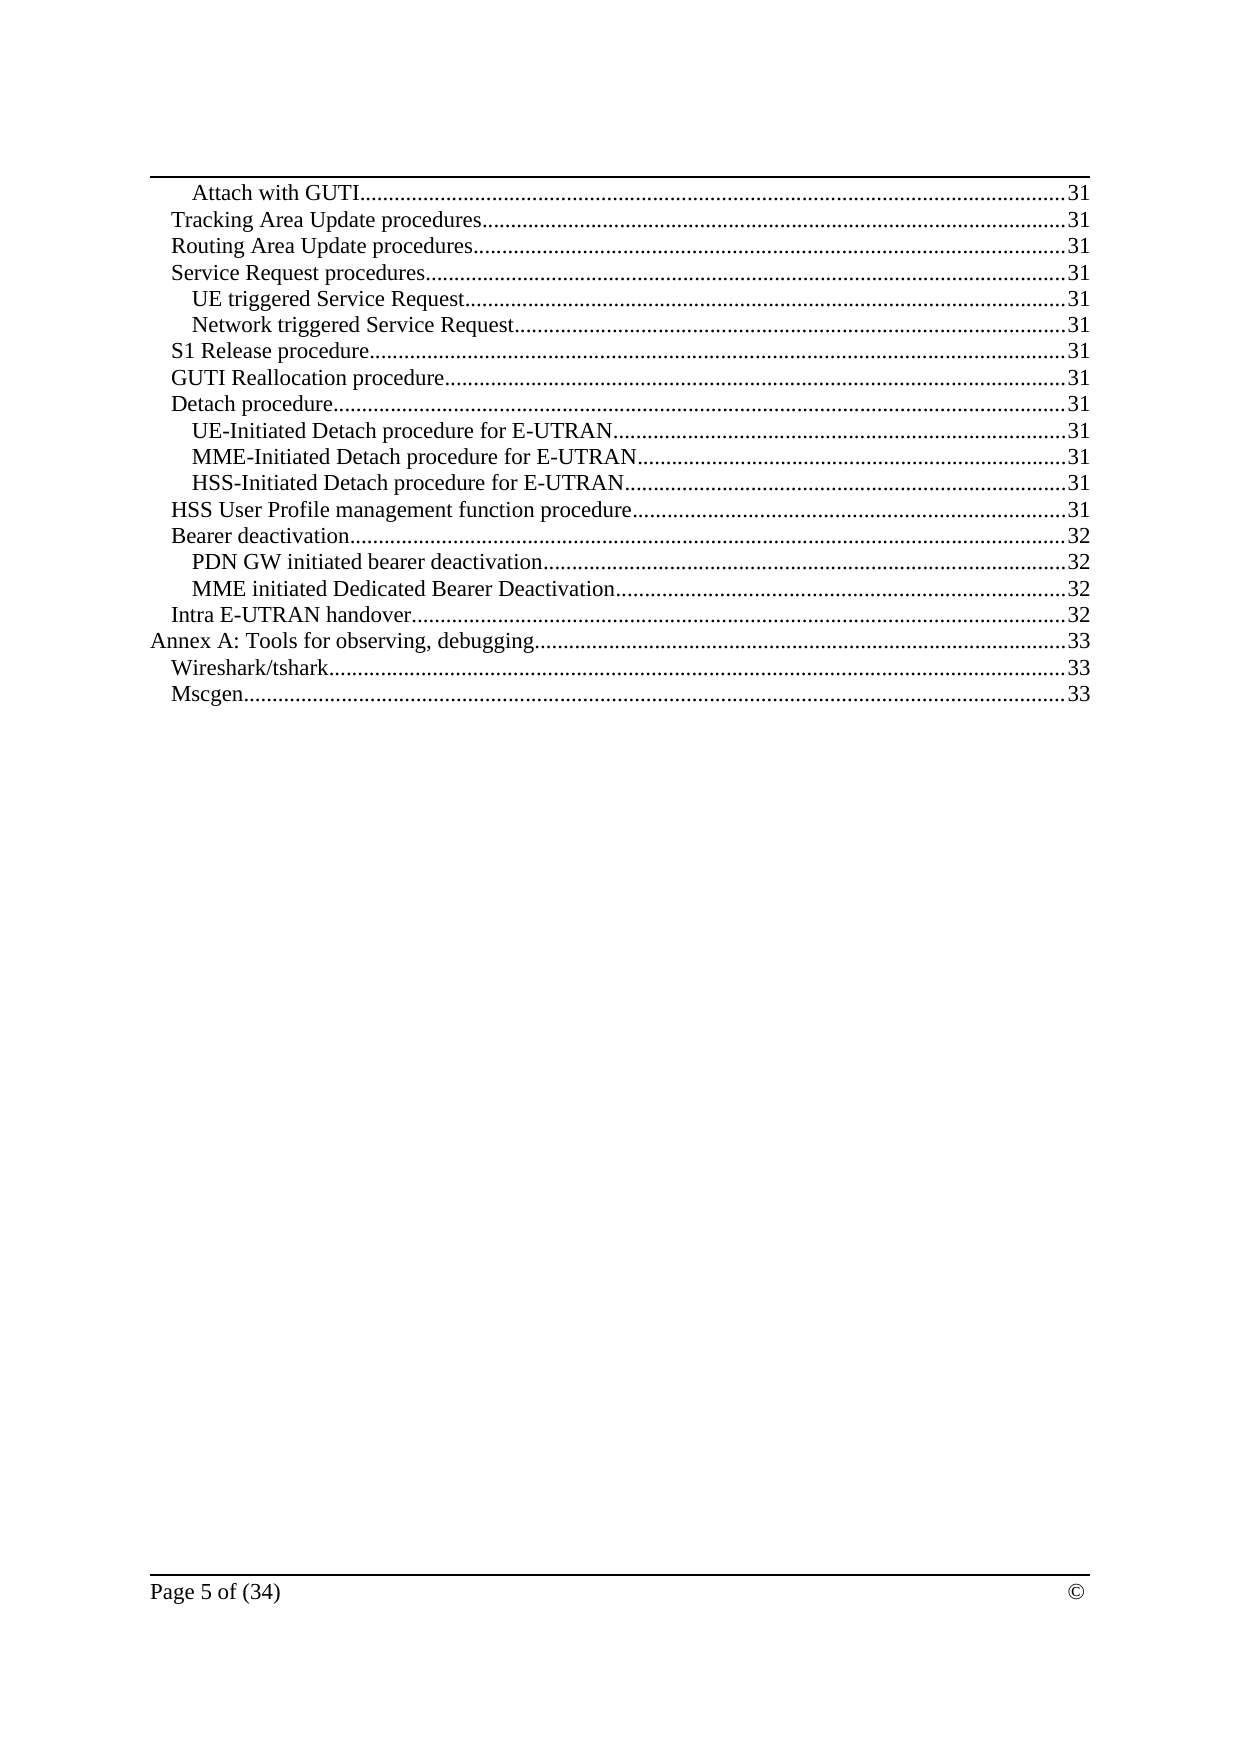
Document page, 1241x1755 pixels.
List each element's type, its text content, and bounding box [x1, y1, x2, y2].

text Service Request procedures 31 [171, 258, 1090, 285]
text HSS-Initiated Detach procedure for E-UTRAN 31 [192, 469, 1090, 496]
text HSS User Profile management function procedure 31 [171, 496, 1090, 522]
text Tracking Area Update procedures 31 [171, 206, 1090, 232]
text MME initiated Dedicated Bearer Deactivation 32 [192, 575, 1090, 601]
text S1 Release procedure 31 [171, 338, 1090, 364]
text PDN GW initiated bearer deactivation 32 [192, 548, 1090, 575]
text UE-Initiated Detach procedure for E-UTRAN 31 [192, 417, 1090, 443]
text MME-Initiated Detach procedure for E-UTRAN 31 [192, 443, 1090, 469]
text Detach procedure 31 [171, 390, 1090, 417]
text UE triggered Service Request 31 [192, 285, 1090, 311]
text GUTI Reallocation procedure 31 [171, 364, 1090, 390]
text Network triggered Service Request 31 [192, 311, 1090, 338]
text Bearer deactivation 32 [171, 522, 1090, 548]
text Wireshark/tshark 33 [171, 654, 1090, 680]
text Mscgen 33 [171, 680, 1090, 707]
text Routing Area Update procedures 31 [171, 232, 1090, 258]
text Intra E-UTRAN handover 32 [171, 601, 1090, 627]
text Attach with GUTI 31 [192, 179, 1090, 206]
text Annex A: Tools for observing, debugging. 33 [150, 627, 1090, 654]
